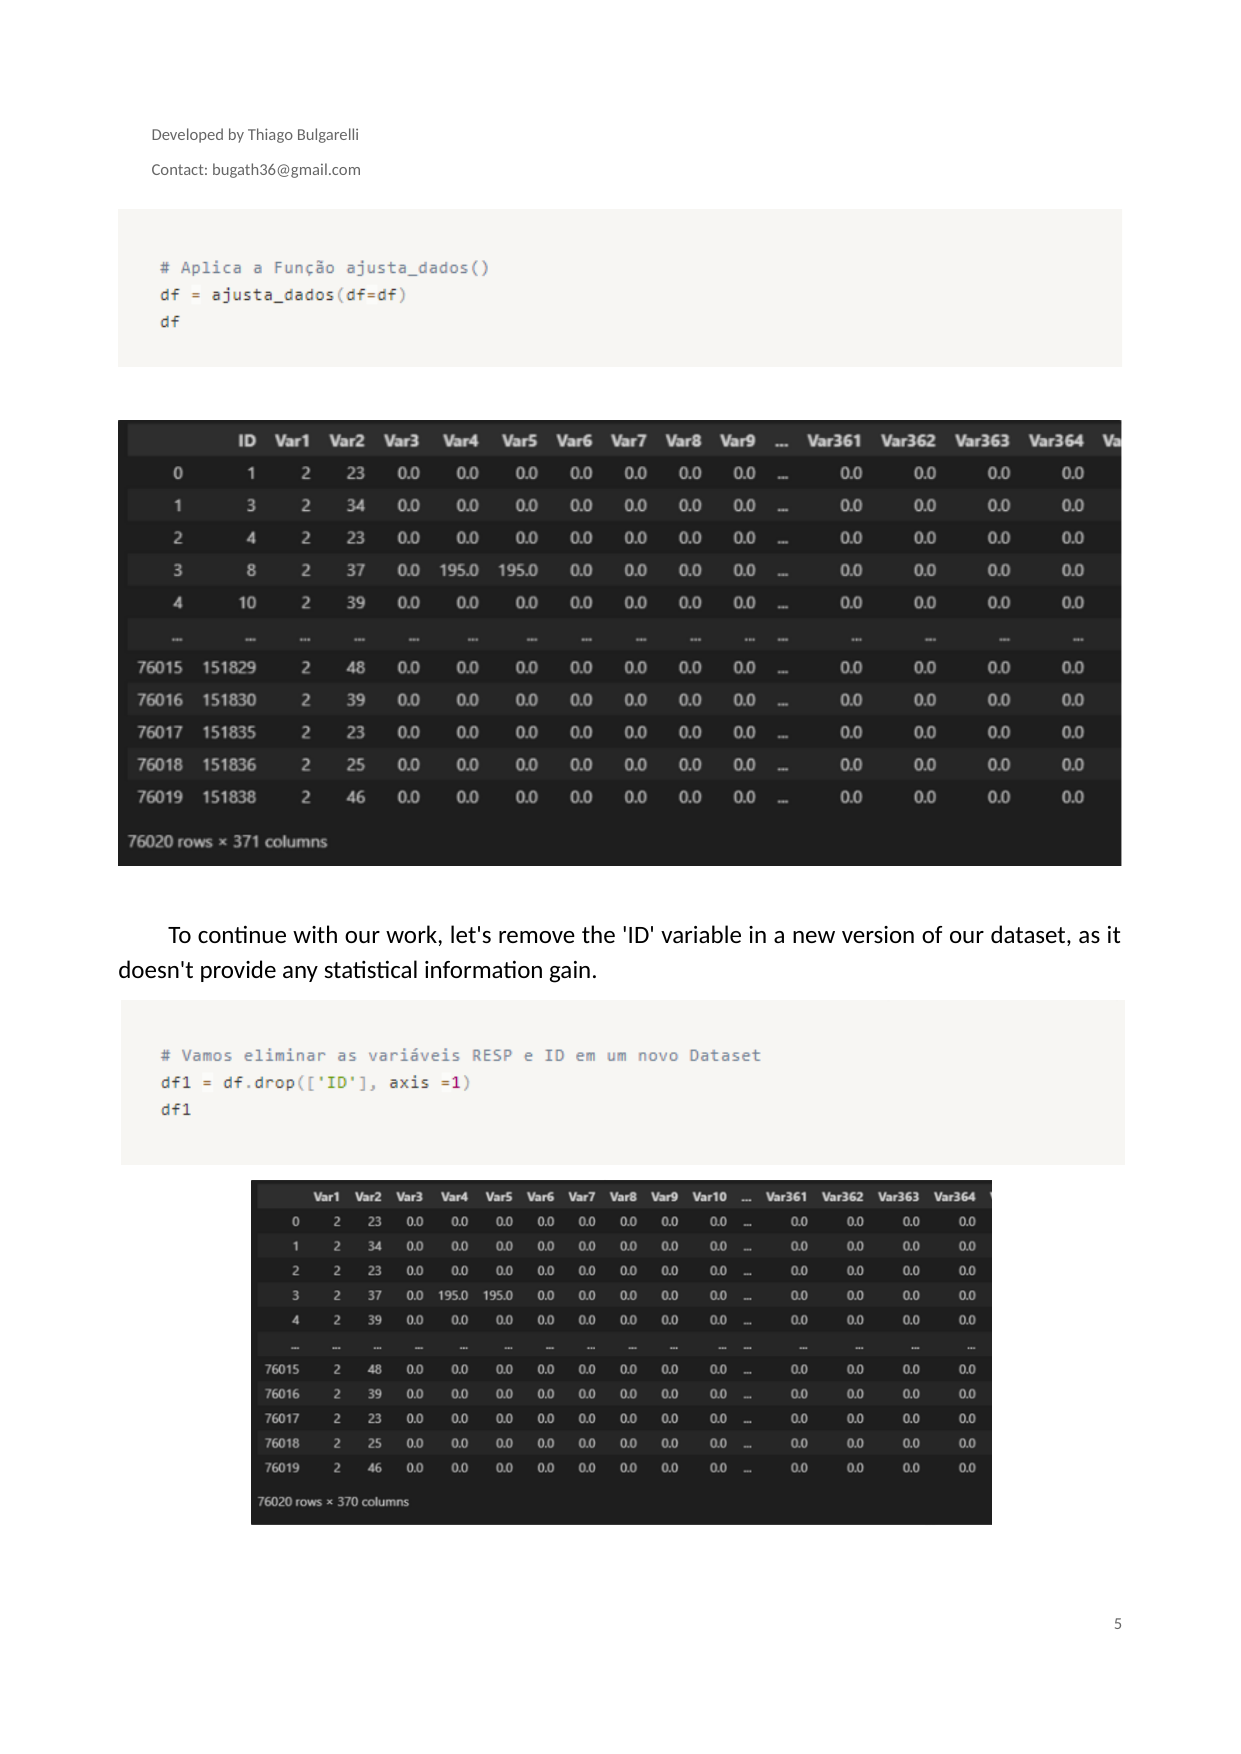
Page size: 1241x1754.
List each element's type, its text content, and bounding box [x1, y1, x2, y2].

text To continue with our work, let's remove the 'ID' variable in a new version of our dataset, as it doesn't provide any statistical information gain. [118, 919, 1122, 985]
picture [251, 1179, 992, 1527]
picture [118, 209, 1123, 367]
picture [118, 420, 1123, 866]
picture [121, 1000, 1125, 1165]
